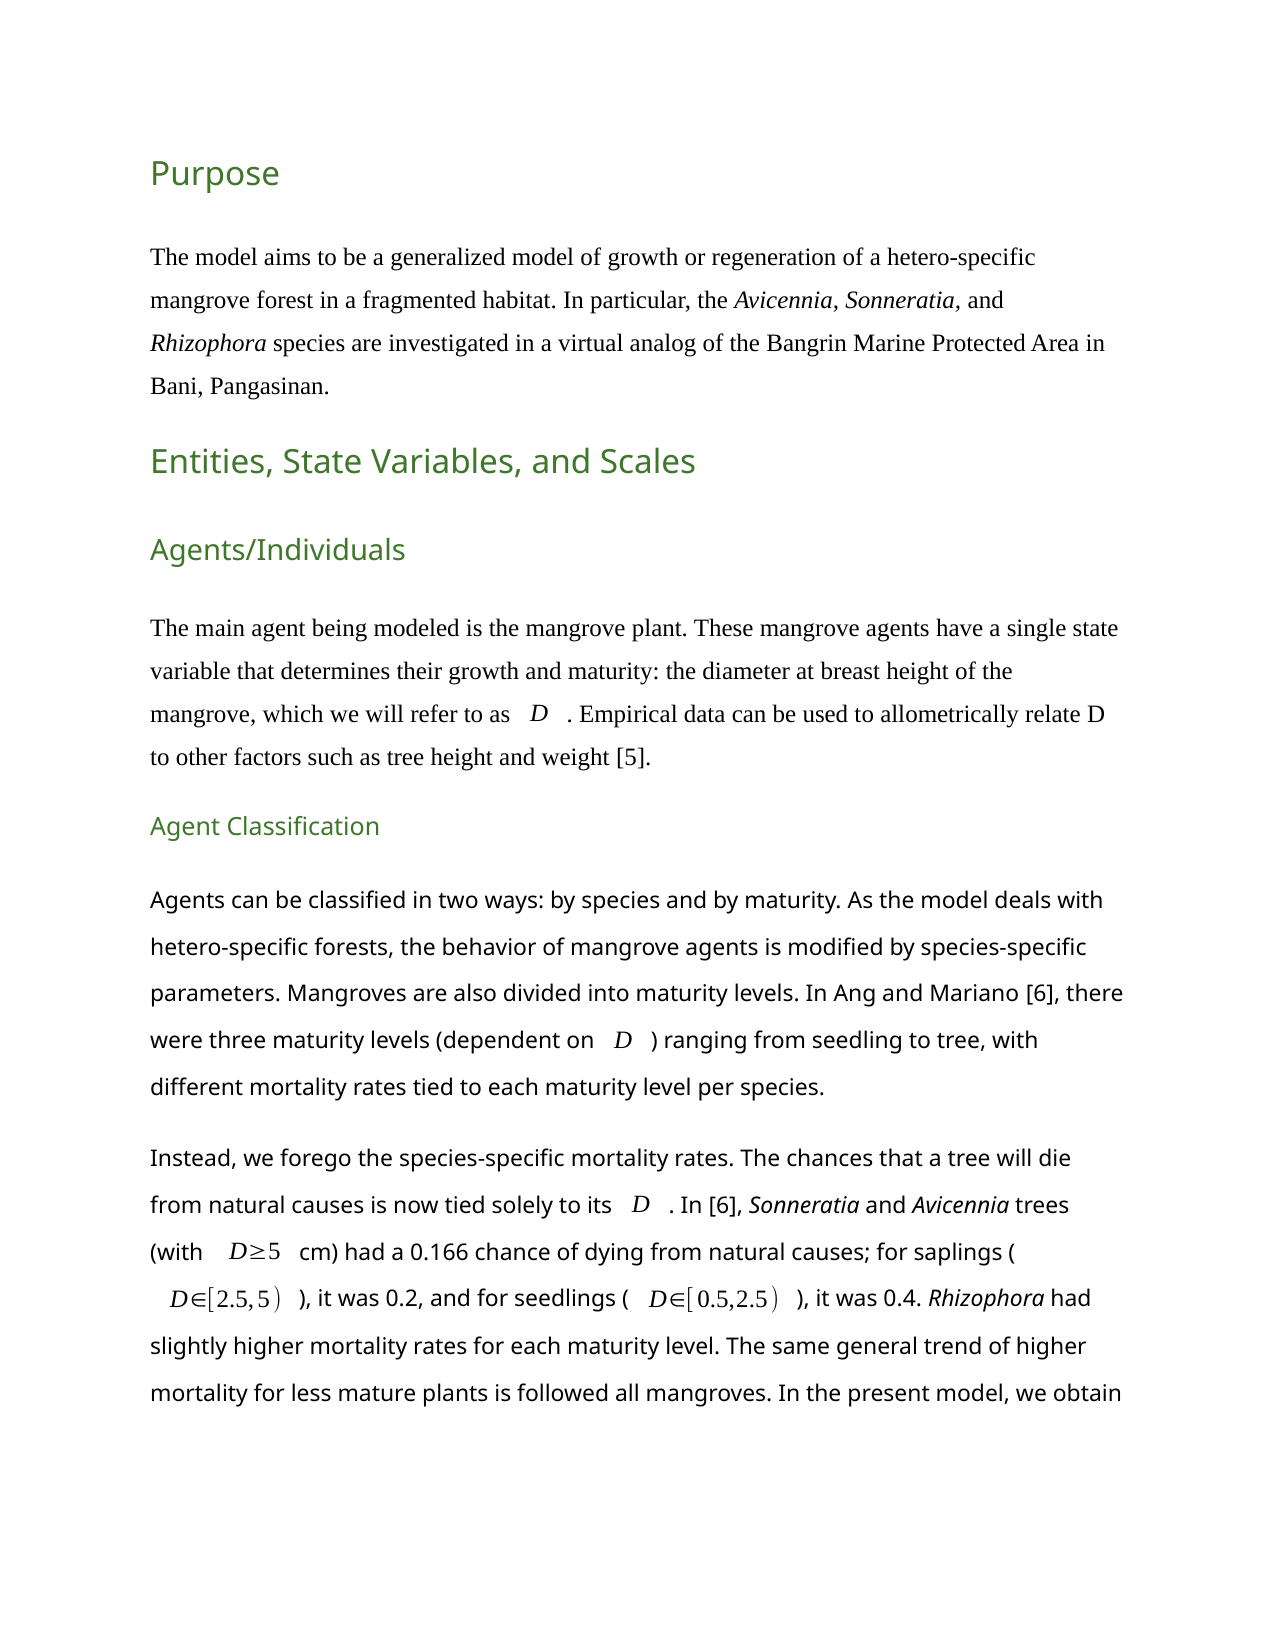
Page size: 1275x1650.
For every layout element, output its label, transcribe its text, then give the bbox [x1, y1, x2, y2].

text Instead, we forego the species-specific mortality rates. The chances that a tree will die from natural causes is now tied solely to its. In [6], Sonneratia and Avicennia trees (with cm) had a 0.166 chance of dying from natural causes; for saplings (), it was 0.2, and for seedlings (), it was 0.4. Rhizophora had slightly higher mortality rates for each maturity level. The same general trend of higher mortality for less mature plants is followed all mangroves. In the present model, we obtain a Lagrange interpolated mortality rate from these values, so that a plant's chances of dying from natural causes gradually but steadily declines as itsincreases. [150, 1142, 1125, 1408]
subtitle Agents/Individuals [150, 530, 1125, 569]
text The main agent being modeled is the mangrove plant. These mangrove agents have a single state variable that determines their growth and maturity: the diameter at breast height of the mangrove, which we will refer to as. Empirical data can be used to allometrically relate D to other factors such as tree height and weight [5]. [150, 613, 1125, 771]
subtitle Entities, State Variables, and Scales [150, 438, 1125, 483]
subtitle Agent Classification [150, 809, 1125, 843]
subtitle Purpose [150, 150, 1125, 195]
text The model aims to be a generalized model of growth or regeneration of a hetero-specific mangrove forest in a fragmented habitat. In particular, the Avicennia, Sonneratia, and Rhizophora species are investigated in a virtual analog of the Bangrin Marine Protected Area in Bani, Pangasinan. [150, 242, 1125, 400]
text Agents can be classified in two ways: by species and by maturity. As the model deals with hetero-specific forests, the behavior of mangrove agents is modified by species-specific parameters. Mangroves are also divided into maturity levels. In Ang and Mariano [6], there were three maturity levels (dependent on) ranging from seedling to tree, with different mortality rates tied to each maturity level per species. [150, 884, 1125, 1102]
